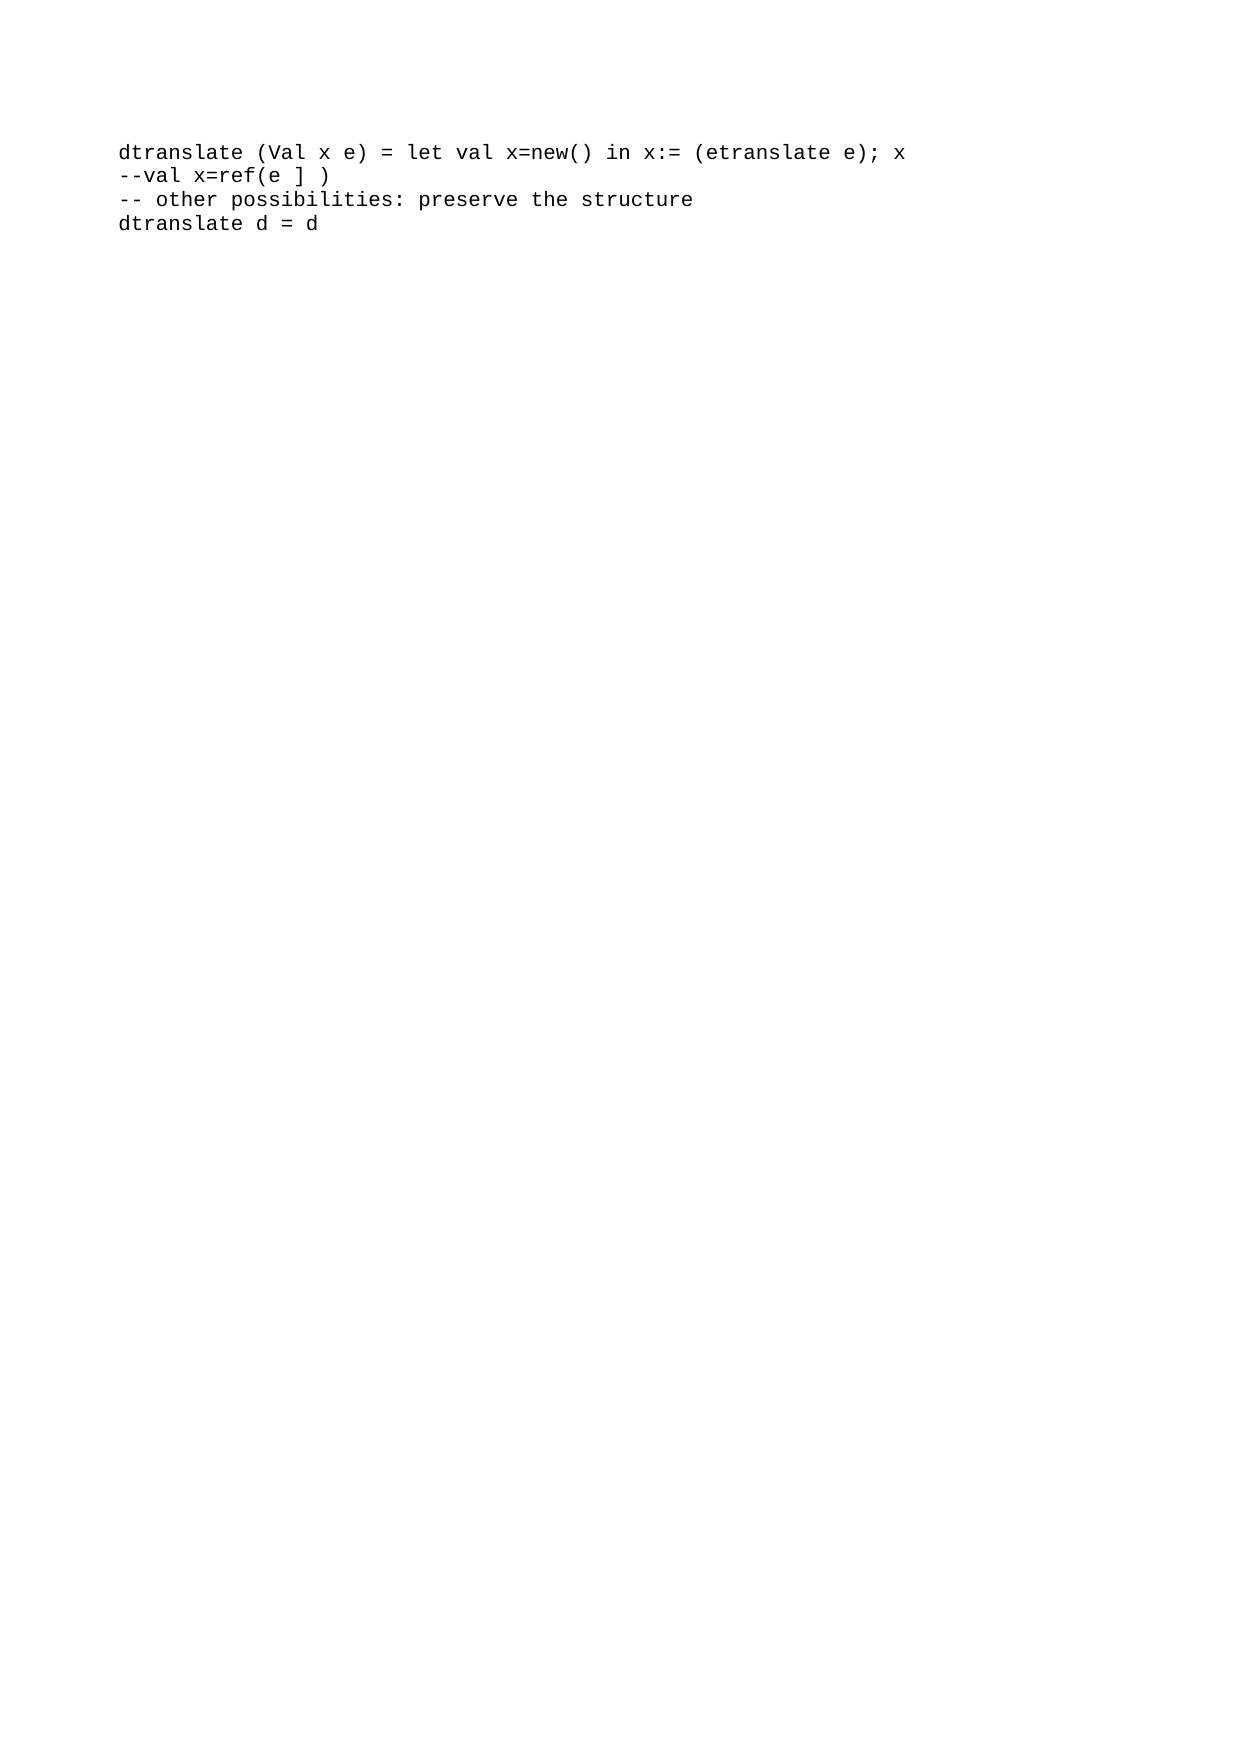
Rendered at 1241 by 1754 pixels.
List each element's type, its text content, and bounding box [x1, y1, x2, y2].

text dtranslate d = d [118, 213, 1122, 236]
text -- other possibilities: preserve the structure [118, 189, 1122, 213]
text --val x=ref(e ] ) [118, 165, 1122, 189]
text dtranslate (Val x e) = let val x=new() in x:= (etranslate e); x [118, 142, 1122, 165]
